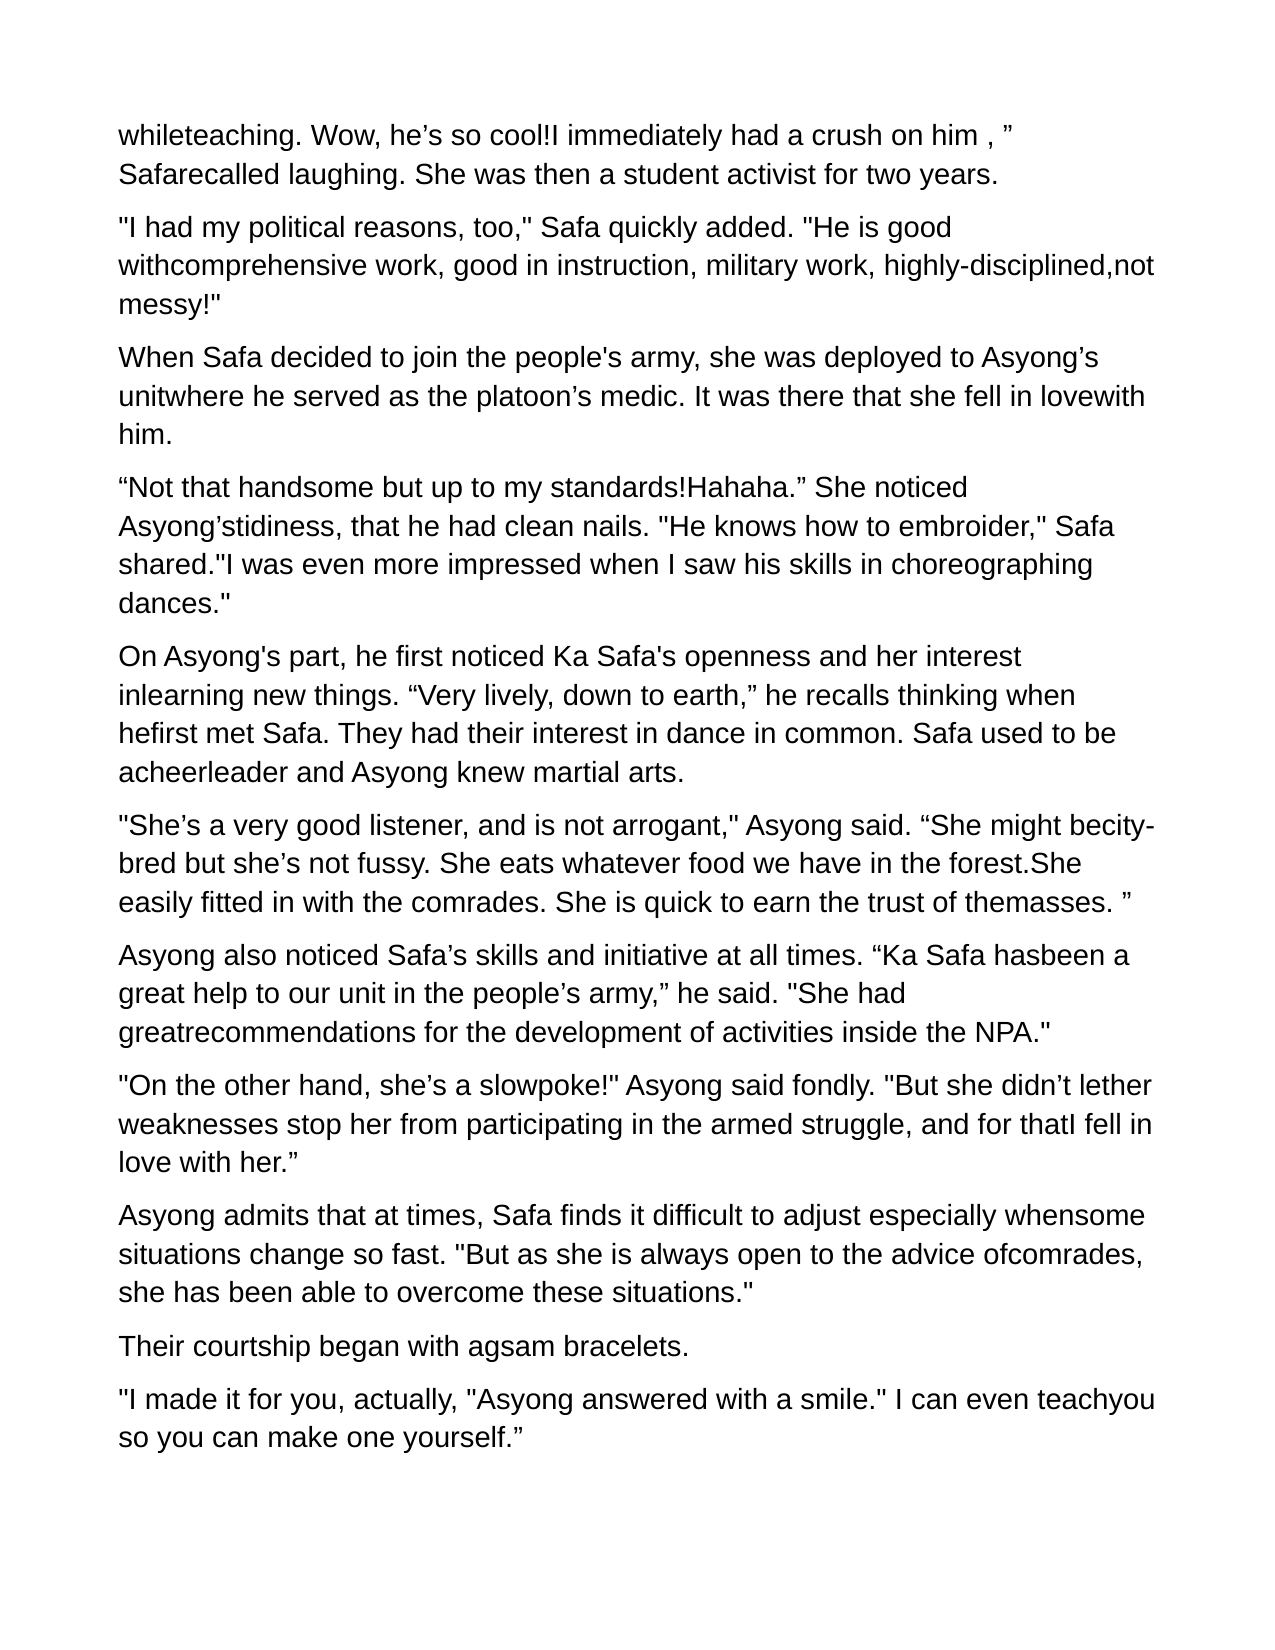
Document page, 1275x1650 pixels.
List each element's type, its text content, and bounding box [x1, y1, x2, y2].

text “Not that handsome but up to my standards!Hahaha.” She noticed Asyong’stidiness, that he had clean nails. "He knows how to embroider," Safa shared."I was even more impressed when I saw his skills in choreographing dances." [118, 470, 1157, 619]
text Their courtship began with agsam bracelets. [118, 1328, 1157, 1362]
text On Asyong's part, he first noticed Ka Safa's openness and her interest inlearning new things. “Very lively, down to earth,” he recalls thinking when hefirst met Safa. They had their interest in dance in common. Safa used to be acheerleader and Asyong knew martial arts. [118, 639, 1157, 788]
text "I had my political reasons, too," Safa quickly added. "He is good withcomprehensive work, good in instruction, military work, highly-disciplined,not messy!" [118, 210, 1157, 320]
text "On the other hand, she’s a slowpoke!" Asyong said fondly. "But she didn’t lether weaknesses stop her from participating in the armed struggle, and for thatI fell in love with her.” [118, 1068, 1157, 1179]
text "I made it for you, actually, "Asyong answered with a smile." I can even teachyou so you can make one yourself.” [118, 1382, 1157, 1454]
text whileteaching. Wow, he’s so cool!I immediately had a crush on him , ” Safarecalled laughing. She was then a student activist for two years. [118, 118, 1157, 190]
text When Safa decided to join the people's army, she was deployed to Asyong’s unitwhere he served as the platoon’s medic. It was there that she fell in lovewith him. [118, 340, 1157, 451]
text Asyong admits that at times, Safa finds it difficult to adjust especially whensome situations change so fast. "But as she is always open to the advice ofcomrades, she has been able to overcome these situations." [118, 1198, 1157, 1309]
text Asyong also noticed Safa’s skills and initiative at all times. “Ka Safa hasbeen a great help to our unit in the people’s army,” he said. "She had greatrecommendations for the development of activities inside the NPA." [118, 938, 1157, 1048]
text "She’s a very good listener, and is not arrogant," Asyong said. “She might becity-bred but she’s not fussy. She eats whatever food we have in the forest.She easily fitted in with the comrades. She is quick to earn the trust of themasses. ” [118, 808, 1157, 918]
